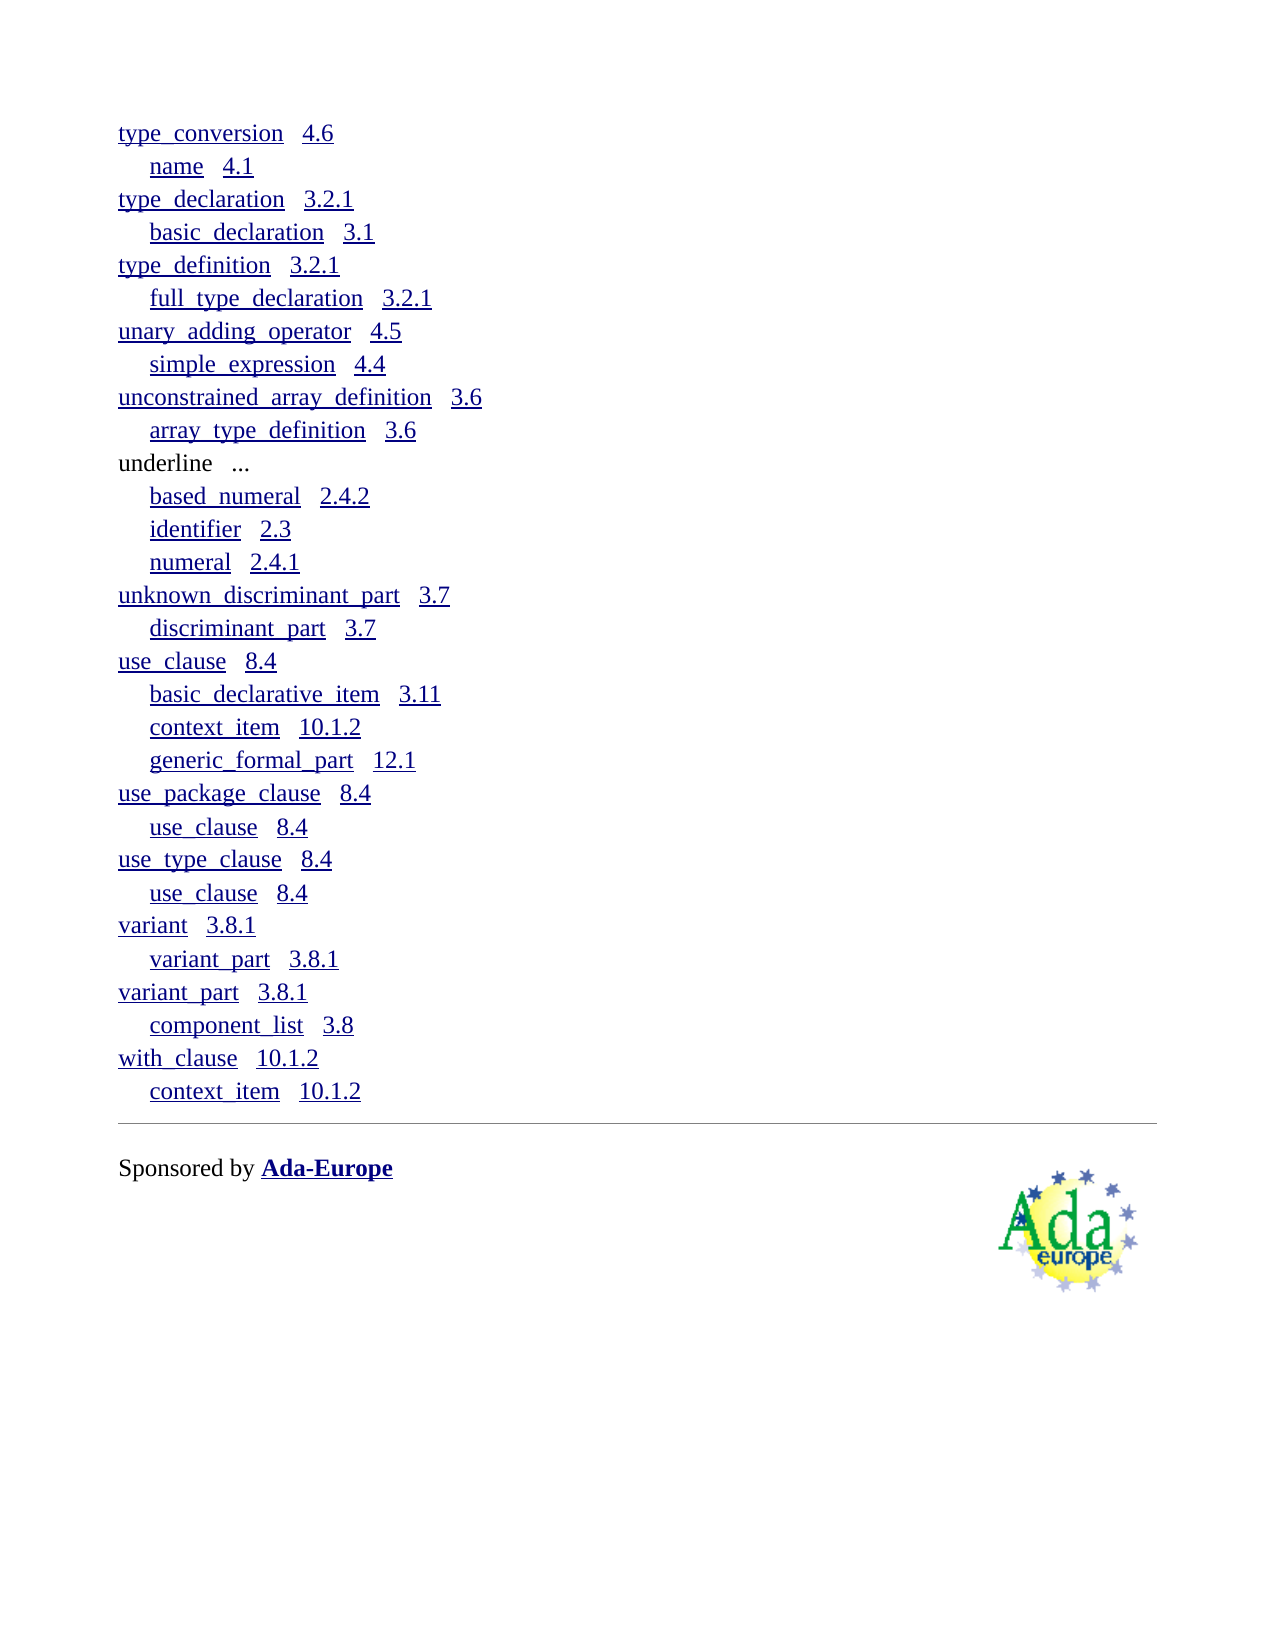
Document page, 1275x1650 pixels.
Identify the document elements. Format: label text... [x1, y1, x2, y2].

text Sponsored by Ada-Europe [118, 1153, 980, 1182]
text use_clause 8.4 basic_declarative_item 3.11 context_item 10.1.2 generic_formal_part 12.1 [118, 646, 1157, 774]
picture [980, 1153, 1157, 1310]
text type_declaration 3.2.1 basic_declaration 3.1 [118, 184, 1157, 246]
text unary_adding_operator 4.5 simple_expression 4.4 [118, 316, 1157, 378]
text variant 3.8.1 variant_part 3.8.1 [118, 911, 1157, 972]
text use_type_clause 8.4 use_clause 8.4 [118, 844, 1157, 906]
text unconstrained_array_definition 3.6 array_type_definition 3.6 [118, 382, 1157, 444]
text type_conversion 4.6 name 4.1 [118, 118, 1157, 180]
text type_definition 3.2.1 full_type_declaration 3.2.1 [118, 250, 1157, 312]
text unknown_discriminant_part 3.7 discriminant_part 3.7 [118, 580, 1157, 642]
text underline ... based_numeral 2.4.2 identifier 2.3 numeral 2.4.1 [118, 448, 1157, 576]
text use_package_clause 8.4 use_clause 8.4 [118, 778, 1157, 840]
text variant_part 3.8.1 component_list 3.8 [118, 977, 1157, 1038]
text with_clause 10.1.2 context_item 10.1.2 [118, 1043, 1157, 1104]
